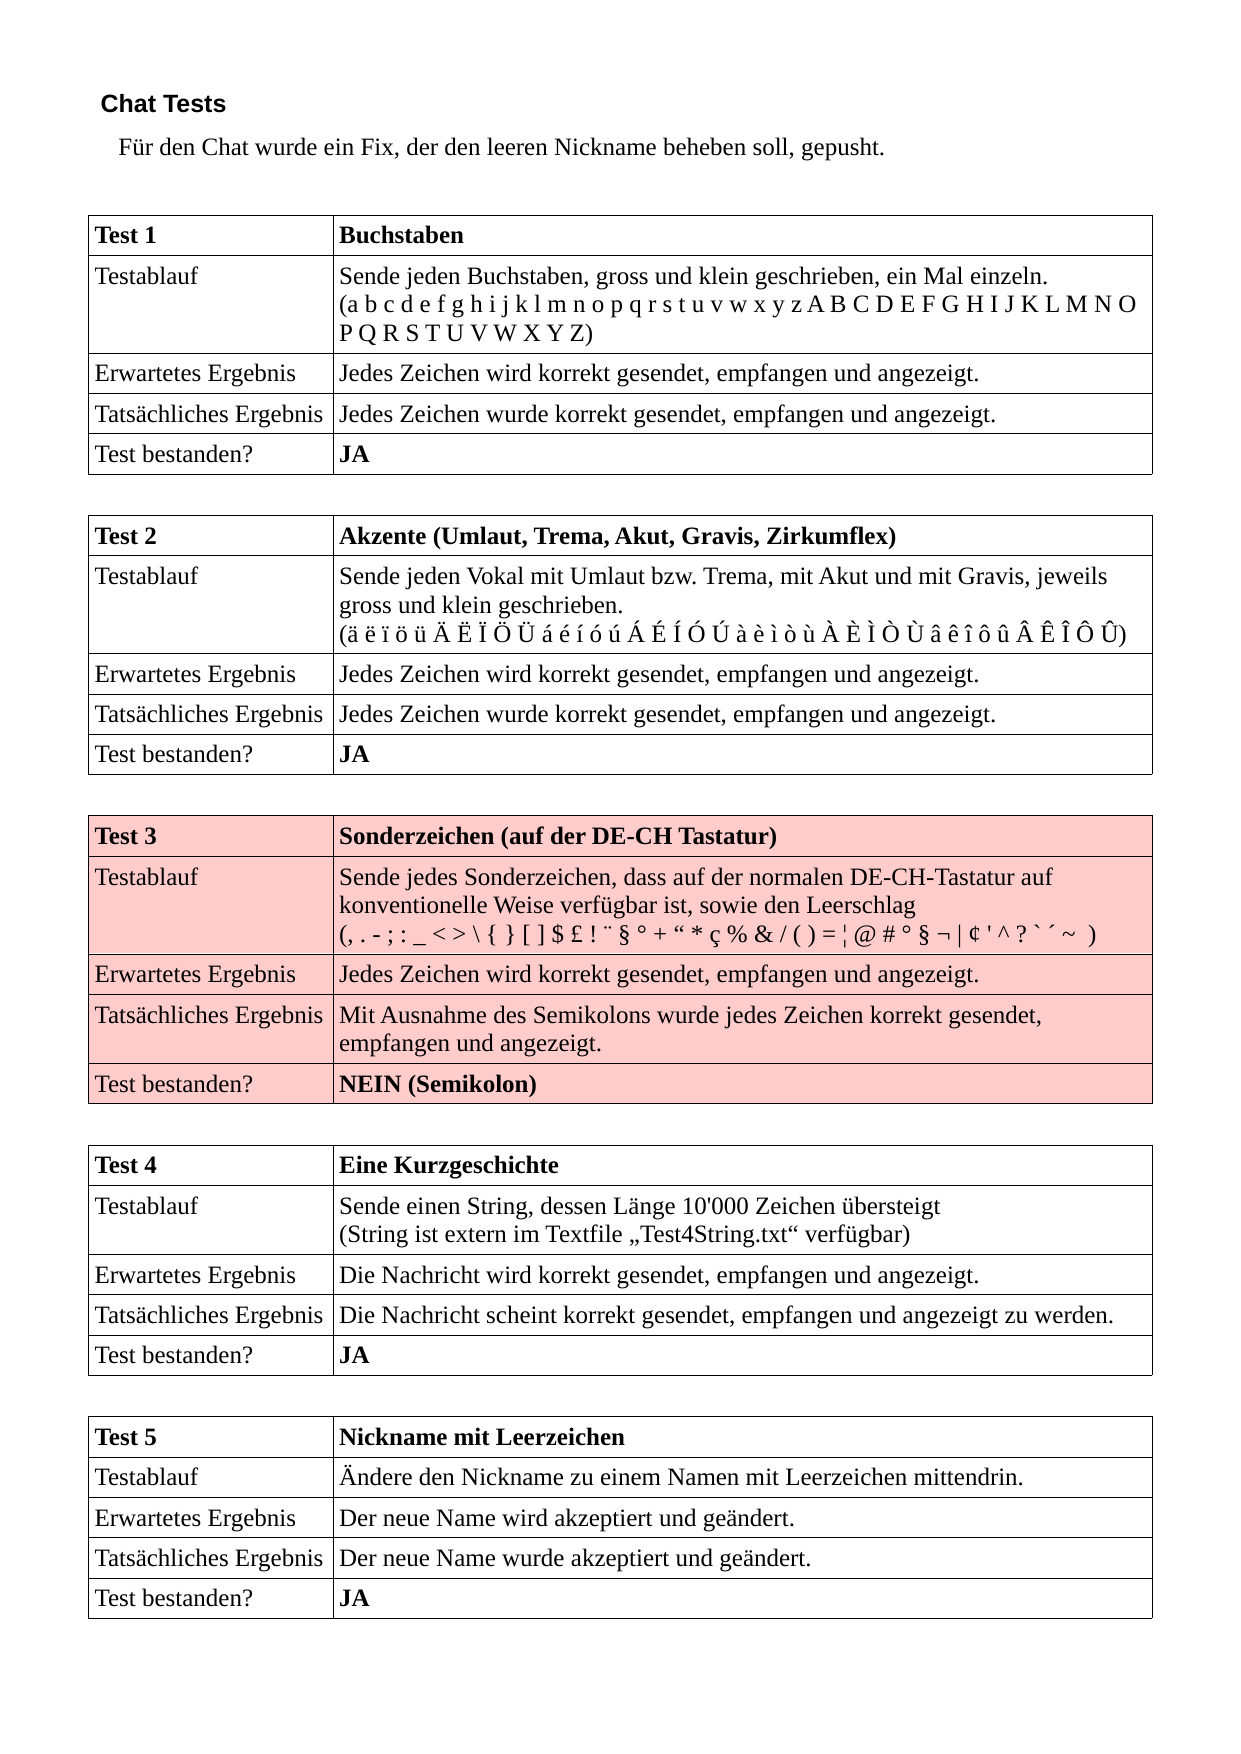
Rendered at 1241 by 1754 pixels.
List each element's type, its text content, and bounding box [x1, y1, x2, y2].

table_cell Die Nachricht scheint korrekt gesendet, empfangen und angezeigt zu werden. [334, 1295, 1152, 1334]
table_cell Erwartetes Ergebnis [89, 955, 333, 994]
table_cell JA [334, 1579, 1152, 1618]
table_cell JA [334, 1336, 1152, 1375]
table_cell Der neue Name wird akzeptiert und geändert. [334, 1498, 1152, 1537]
table_header Test 4 [89, 1146, 333, 1185]
table_cell Testablauf [89, 1458, 333, 1497]
table_header Test 1 [89, 216, 333, 255]
table_cell Jedes Zeichen wird korrekt gesendet, empfangen und angezeigt. [334, 654, 1152, 693]
table_header Test 3 [89, 816, 333, 856]
subtitle Chat Tests [100, 88, 1152, 117]
table_cell Test bestanden? [89, 735, 333, 774]
table_cell JA [334, 434, 1152, 474]
table_cell Sende jeden Vokal mit Umlaut bzw. Trema, mit Akut und mit Gravis, jeweils gross und klein geschrieben. (ä ë ï ö ü Ä Ë Ï Ö Ü á é í ó ú Á É Í Ó Ú à è ì ò ù À È Ì Ò Ù â ê î ô û Â Ê Î Ô Û) [334, 556, 1152, 653]
table_cell Die Nachricht wird korrekt gesendet, empfangen und angezeigt. [334, 1255, 1152, 1294]
table_cell Testablauf [89, 256, 333, 353]
table_cell Test bestanden? [89, 1579, 333, 1618]
table_cell Testablauf [89, 857, 333, 953]
table_cell Testablauf [89, 1186, 333, 1254]
table_cell NEIN (Semikolon) [334, 1064, 1152, 1103]
table_cell Der neue Name wurde akzeptiert und geändert. [334, 1538, 1152, 1577]
table_header Buchstaben [334, 216, 1152, 255]
table_cell Sende jeden Buchstaben, gross und klein geschrieben, ein Mal einzeln. (a b c d e f g h i j k l m n o p q r s t u v w x y z A B C D E F G H I J K L M N O P Q R S T U V W X Y Z) [334, 256, 1152, 353]
table_header Test 2 [89, 516, 333, 555]
table_cell Erwartetes Ergebnis [89, 1498, 333, 1537]
table_cell Tatsächliches Ergebnis [89, 1295, 333, 1334]
table_cell Mit Ausnahme des Semikolons wurde jedes Zeichen korrekt gesendet, empfangen und angezeigt. [334, 995, 1152, 1063]
table_cell Jedes Zeichen wird korrekt gesendet, empfangen und angezeigt. [334, 354, 1152, 393]
table_header Akzente (Umlaut, Trema, Akut, Gravis, Zirkumflex) [334, 516, 1152, 555]
table_cell JA [334, 735, 1152, 774]
table_cell Testablauf [89, 556, 333, 653]
table_cell Tatsächliches Ergebnis [89, 995, 333, 1063]
table_cell Sende jedes Sonderzeichen, dass auf der normalen DE-CH-Tastatur auf konventionelle Weise verfügbar ist, sowie den Leerschlag (, . - ; : _ < > \ { } [ ] $ £ ! ¨ § ° + “ * ç % & / ( ) = ¦ @ # ° § ¬ | ¢ ' ^ ? ` ´ ~ ) [334, 857, 1152, 953]
table_header Nickname mit Leerzeichen [334, 1417, 1152, 1457]
table_cell Test bestanden? [89, 434, 333, 474]
table_header Test 5 [89, 1417, 333, 1457]
table_cell Erwartetes Ergebnis [89, 1255, 333, 1294]
table_cell Tatsächliches Ergebnis [89, 1538, 333, 1577]
table_cell Jedes Zeichen wurde korrekt gesendet, empfangen und angezeigt. [334, 695, 1152, 734]
table_cell Tatsächliches Ergebnis [89, 394, 333, 433]
table_cell Jedes Zeichen wurde korrekt gesendet, empfangen und angezeigt. [334, 394, 1152, 433]
table_cell Test bestanden? [89, 1336, 333, 1375]
table_header Sonderzeichen (auf der DE-CH Tastatur) [334, 816, 1152, 856]
table_cell Tatsächliches Ergebnis [89, 695, 333, 734]
table_cell Ändere den Nickname zu einem Namen mit Leerzeichen mittendrin. [334, 1458, 1152, 1497]
table_cell Test bestanden? [89, 1064, 333, 1103]
text Für den Chat wurde ein Fix, der den leeren Nickname beheben soll, gepusht. [118, 132, 1152, 161]
table_header Eine Kurzgeschichte [334, 1146, 1152, 1185]
table_cell Erwartetes Ergebnis [89, 654, 333, 693]
table_cell Jedes Zeichen wird korrekt gesendet, empfangen und angezeigt. [334, 955, 1152, 994]
table_cell Sende einen String, dessen Länge 10'000 Zeichen übersteigt (String ist extern im Textfile „Test4String.txt“ verfügbar) [334, 1186, 1152, 1254]
table_cell Erwartetes Ergebnis [89, 354, 333, 393]
